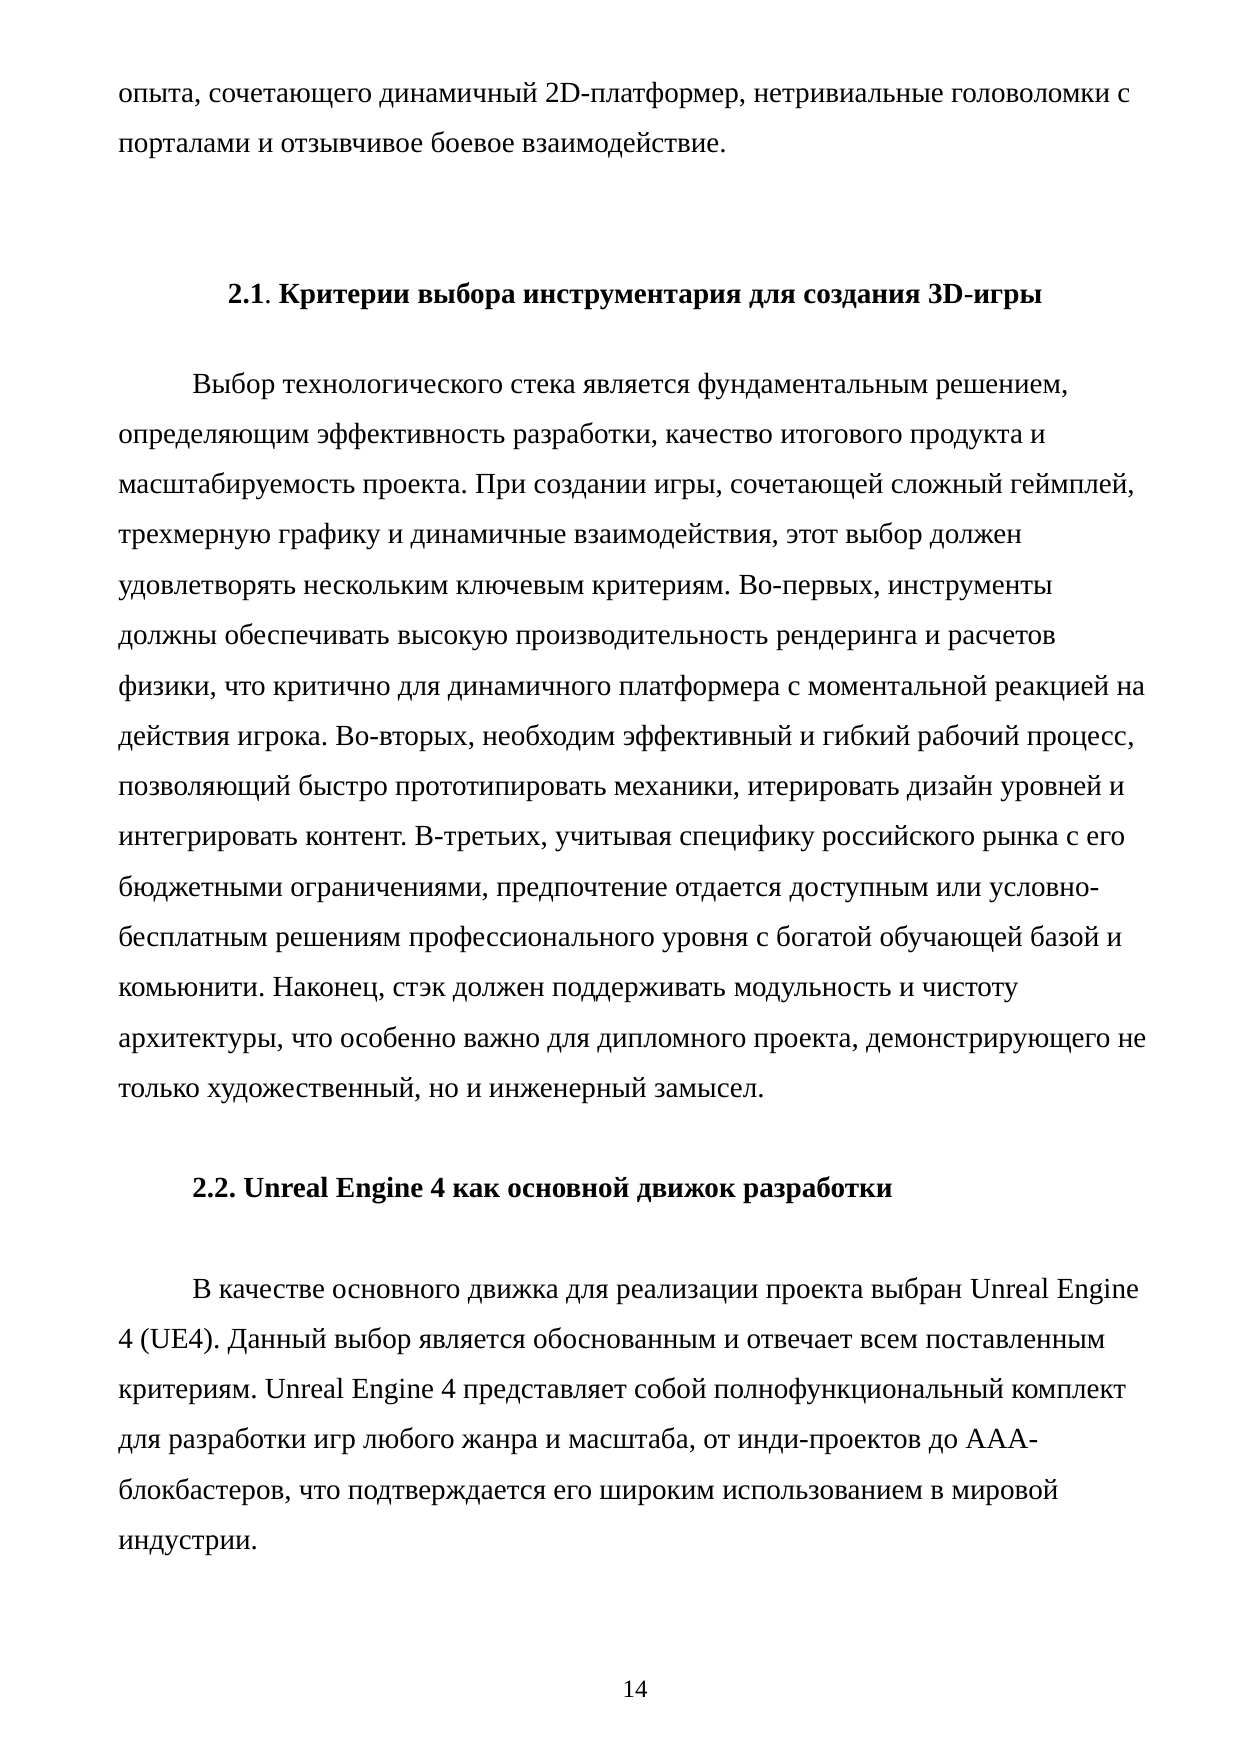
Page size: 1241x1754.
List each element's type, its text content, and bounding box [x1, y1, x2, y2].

text Выбор технологического стека является фундаментальным решением, определяющим эффективность разработки, качество итогового продукта и масштабируемость проекта. При создании игры, сочетающей сложный геймплей, трехмерную графику и динамичные взаимодействия, этот выбор должен удовлетворять нескольким ключевым критериям. Во-первых, инструменты должны обеспечивать высокую производительность рендеринга и расчетов физики, что критично для динамичного платформера с моментальной реакцией на действия игрока. Во-вторых, необходим эффективный и гибкий рабочий процесс, позволяющий быстро прототипировать механики, итерировать дизайн уровней и интегрировать контент. В-третьих, учитывая специфику российского рынка с его бюджетными ограничениями, предпочтение отдается доступным или условно-бесплатным решениям профессионального уровня с богатой обучающей базой и комьюнити. Наконец, стэк должен поддерживать модульность и чистоту архитектуры, что особенно важно для дипломного проекта, демонстрирующего не только художественный, но и инженерный замысел. [118, 366, 1152, 1104]
text 2.1. Критерии выбора инструментария для создания 3D-игры [118, 276, 1152, 309]
text 2.2. Unreal Engine 4 как основной движок разработки [118, 1170, 1152, 1204]
text опыта, сочетающего динамичный 2D-платформер, нетривиальные головоломки с порталами и отзывчивое боевое взаимодействие. [118, 75, 1152, 159]
text В качестве основного движка для реализации проекта выбран Unreal Engine 4 (UE4). Данный выбор является обоснованным и отвечает всем поставленным критериям. Unreal Engine 4 представляет собой полнофункциональный комплект для разработки игр любого жанра и масштаба, от инди-проектов до AAA-блокбастеров, что подтверждается его широким использованием в мировой индустрии. [118, 1271, 1152, 1556]
